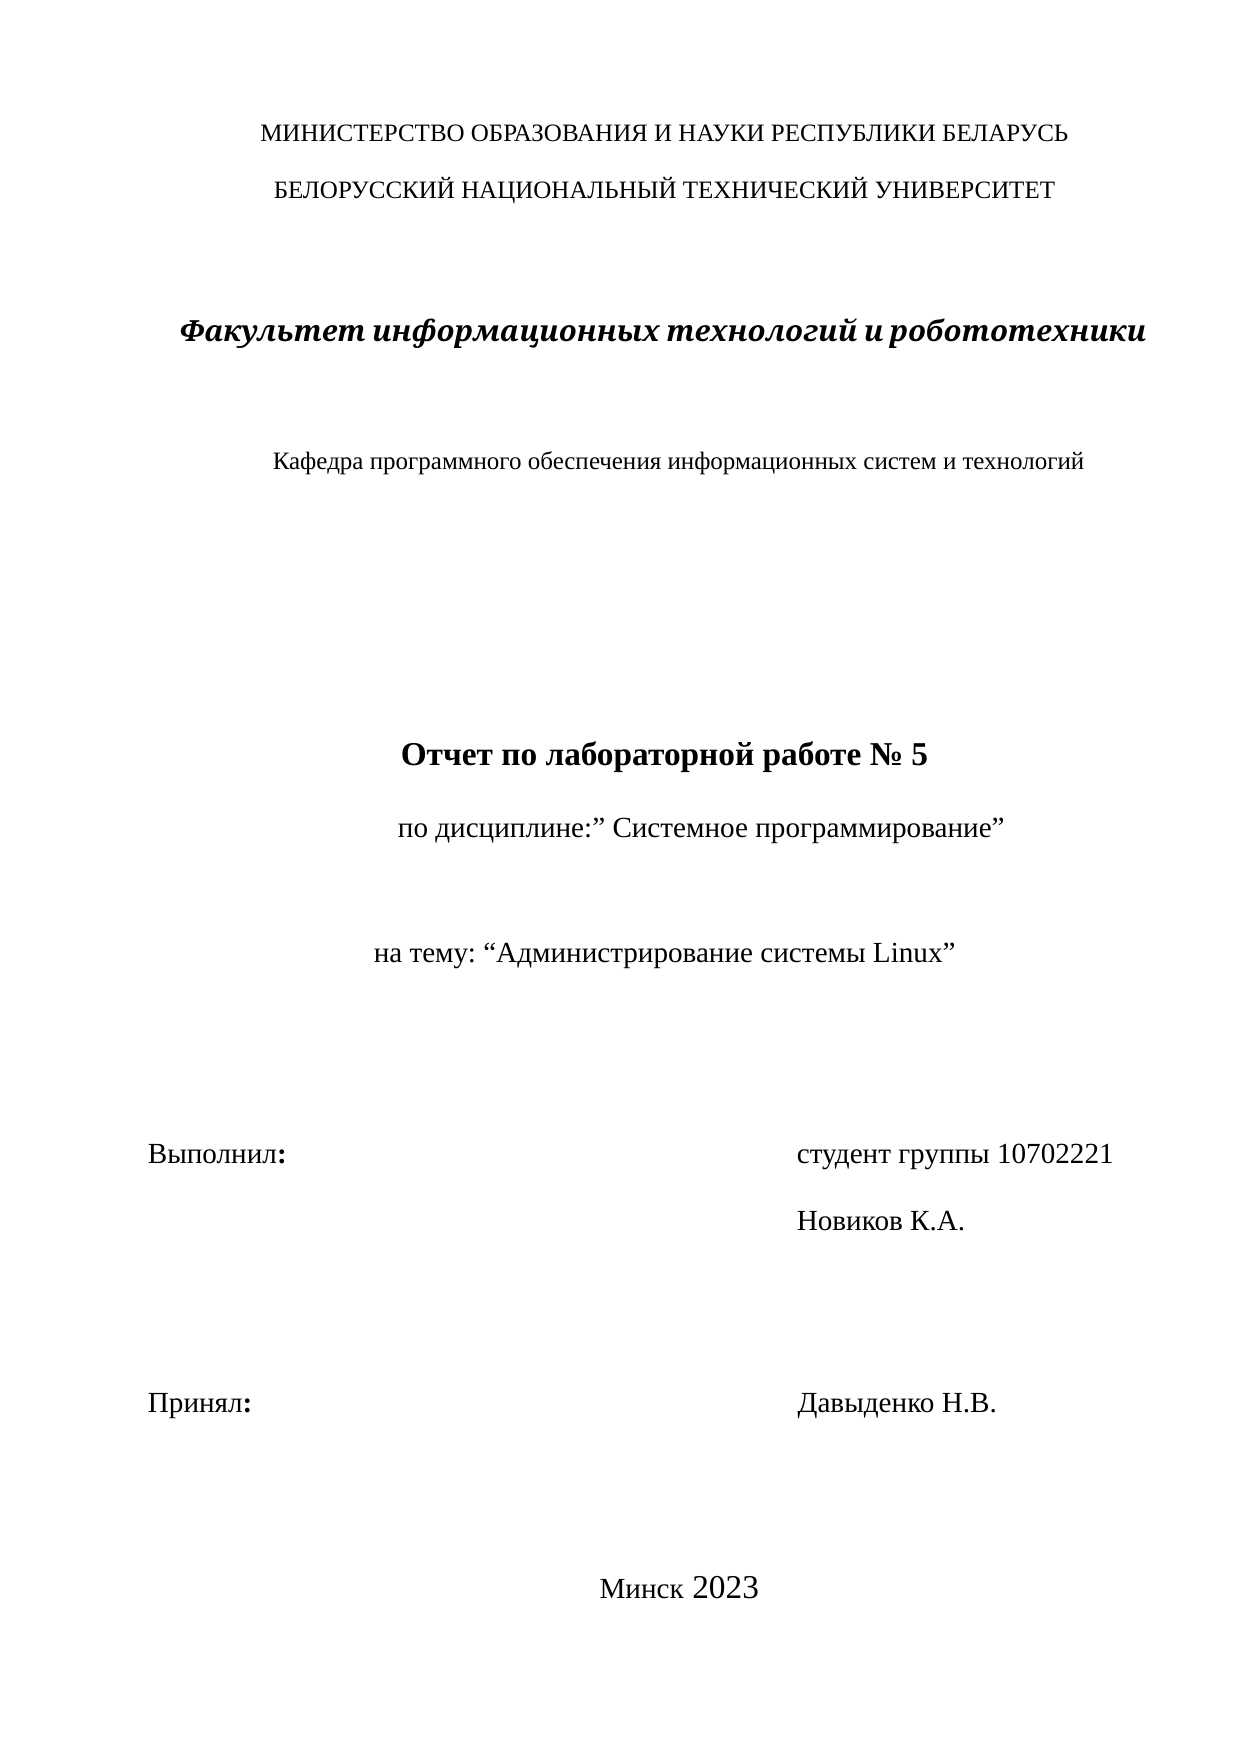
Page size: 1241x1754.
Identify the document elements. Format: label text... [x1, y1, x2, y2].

text МИНИСТЕРСТВО ОБРАЗОВАНИЯ И НАУКИ РЕСПУБЛИКИ БЕЛАРУСЬ [148, 118, 1181, 147]
text на тему: “Администрирование системы Linux” [148, 935, 1181, 969]
text по дисциплине:” Системное программирование” [148, 811, 1240, 844]
subtitle Факультет информационных технологий и робототехники [148, 316, 1181, 349]
text Отчет по лабораторной работе № 5 [148, 734, 1181, 772]
text Минск 2023 [148, 1568, 1181, 1606]
text БЕЛОРУССКИЙ НАЦИОНАЛЬНЫЙ ТЕХНИЧЕСКИЙ УНИВЕРСИТЕТ [148, 176, 1181, 204]
text Выполнил: студент группы 10702221 [148, 1136, 1181, 1170]
text Новиков К.А. [148, 1203, 1181, 1237]
text Кафедра программного обеспечения информационных систем и технологий [148, 446, 1181, 475]
text Принял: Давыденко Н.В. [148, 1386, 1181, 1419]
